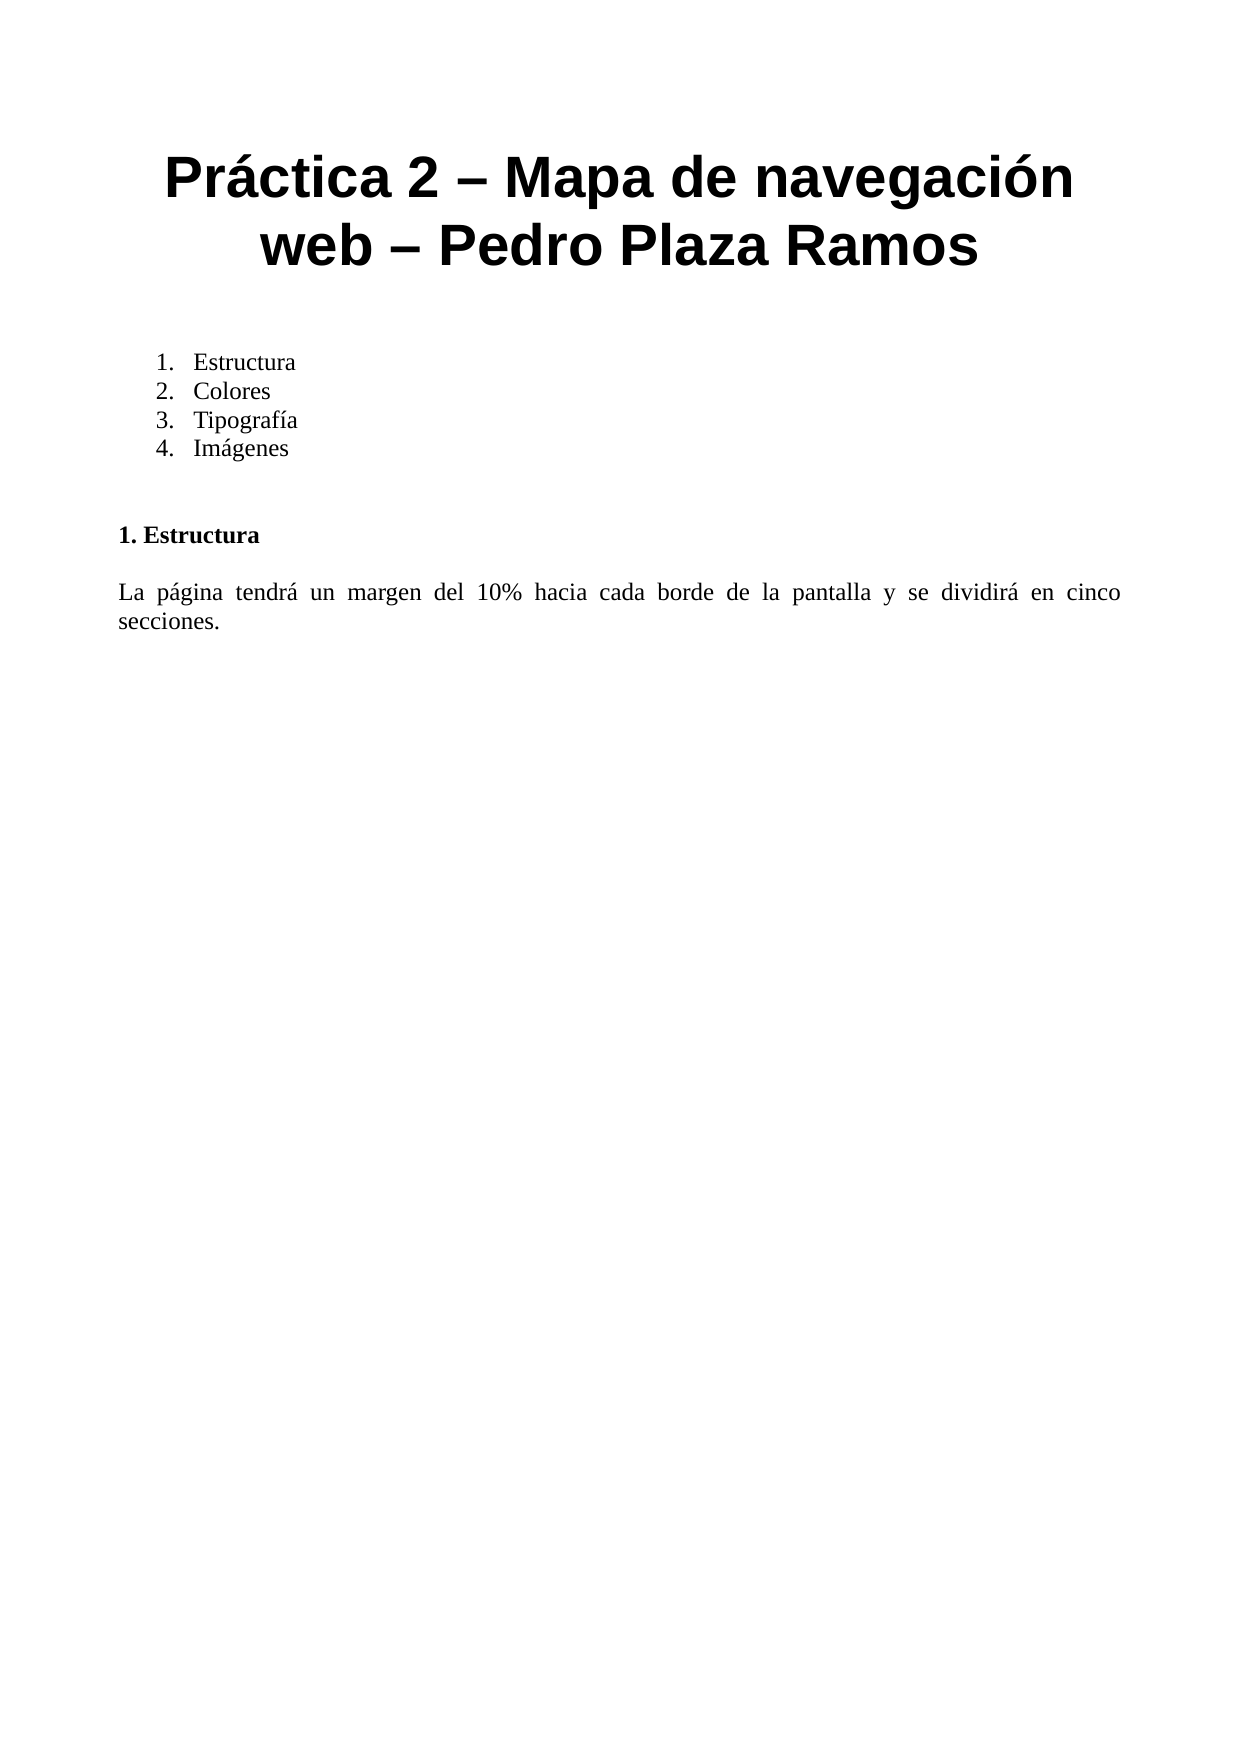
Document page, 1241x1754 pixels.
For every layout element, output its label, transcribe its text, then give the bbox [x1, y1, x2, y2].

list Estructura [156, 347, 1122, 376]
text 1. Estructura [118, 520, 1122, 548]
list Colores [156, 376, 1122, 405]
list Imágenes [156, 433, 1122, 462]
list Tipografía [156, 405, 1122, 433]
text La página tendrá un margen del 10% hacia cada borde de la pantalla y se dividirá en cinco secciones. [118, 577, 1122, 635]
title Práctica 2 – Mapa de navegación web – Pedro Plaza Ramos [118, 143, 1122, 277]
